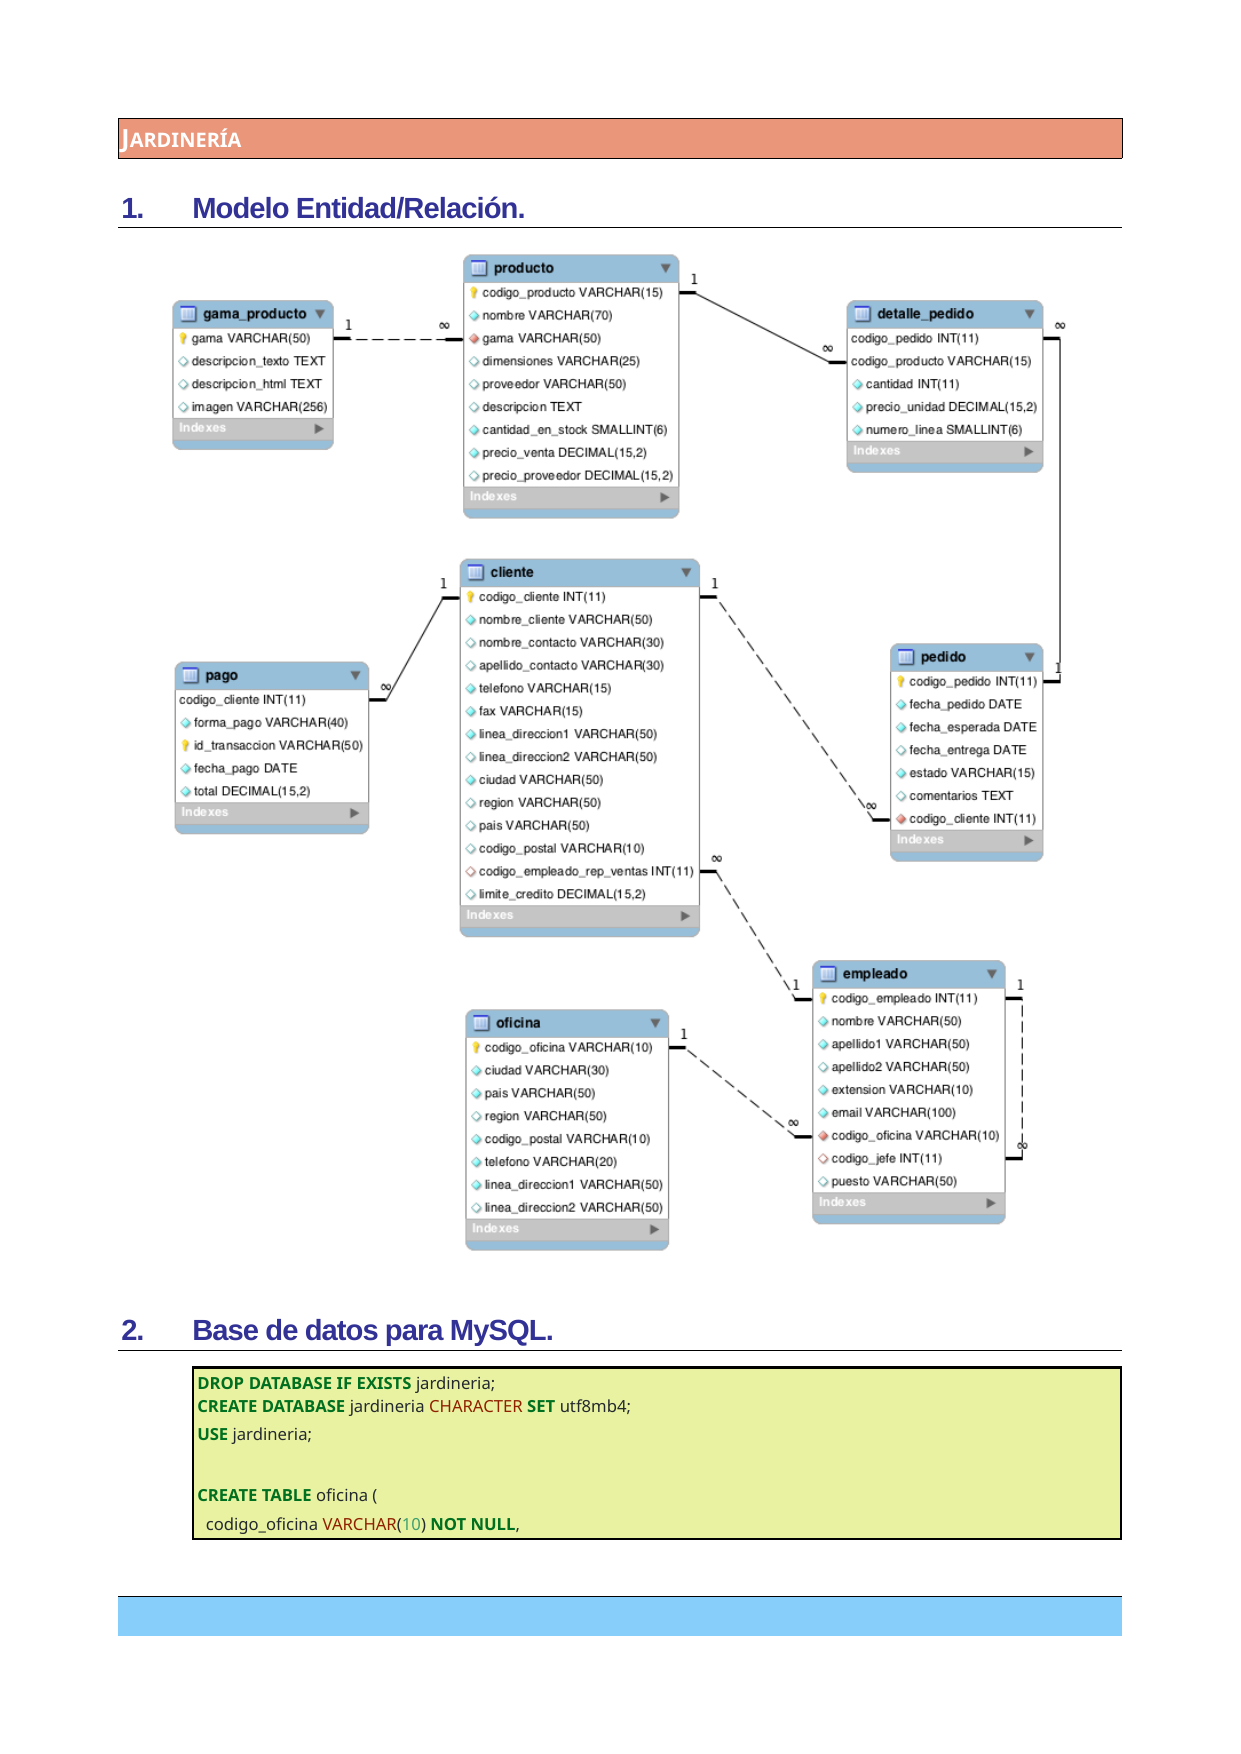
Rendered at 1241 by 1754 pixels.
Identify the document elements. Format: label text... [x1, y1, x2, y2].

picture [161, 243, 1079, 1261]
text CREATE TABLE oficina ( [194, 1479, 1120, 1506]
text DROP DATABASE IF EXISTS jardineria; [194, 1369, 1120, 1389]
text codigo_oficina VARCHAR(10) NOT NULL, [194, 1507, 1120, 1538]
text USE jardineria; [194, 1417, 1120, 1445]
text 2. Base de datos para MySQL. [118, 1310, 1122, 1350]
text CREATE DATABASE jardineria CHARACTER SET utf8mb4; [194, 1389, 1120, 1417]
text 1. Modelo Entidad/Relación. [118, 188, 1122, 227]
